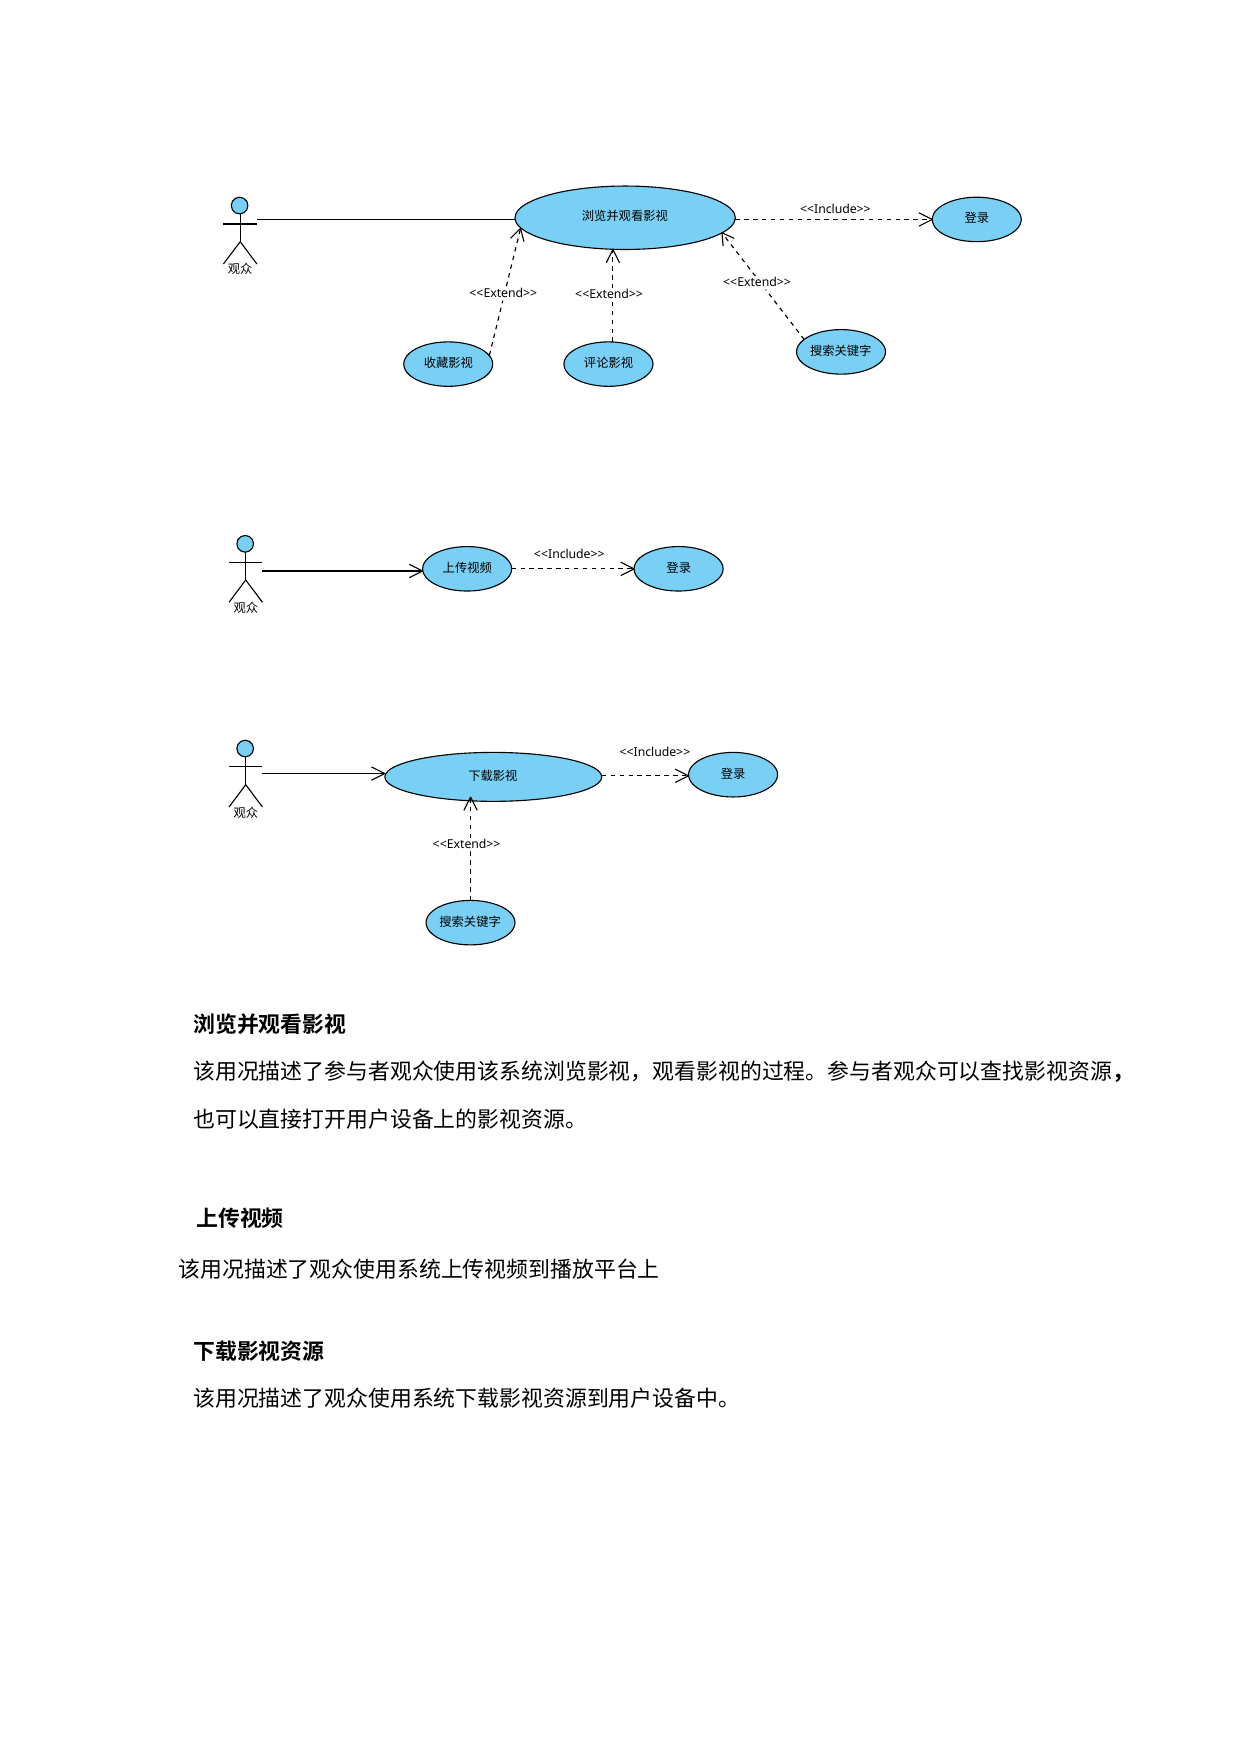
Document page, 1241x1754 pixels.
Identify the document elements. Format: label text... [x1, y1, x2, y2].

text 浏览并观看影视 [156, 1007, 1122, 1038]
text 下载影视资源 [156, 1334, 1122, 1365]
text 该用况描述了观众使用系统上传视频到播放平台上 [118, 1252, 1122, 1283]
text 该用况描述了参与者观众使用该系统浏览影视，观看影视的过程。参与者观众可以查找影视资源，也可以直接打开用户设备上的影视资源。 [156, 1054, 1122, 1133]
text 上传视频 [118, 1201, 1122, 1232]
text 该用况描述了观众使用系统下载影视资源到用户设备中。 [156, 1381, 1122, 1413]
